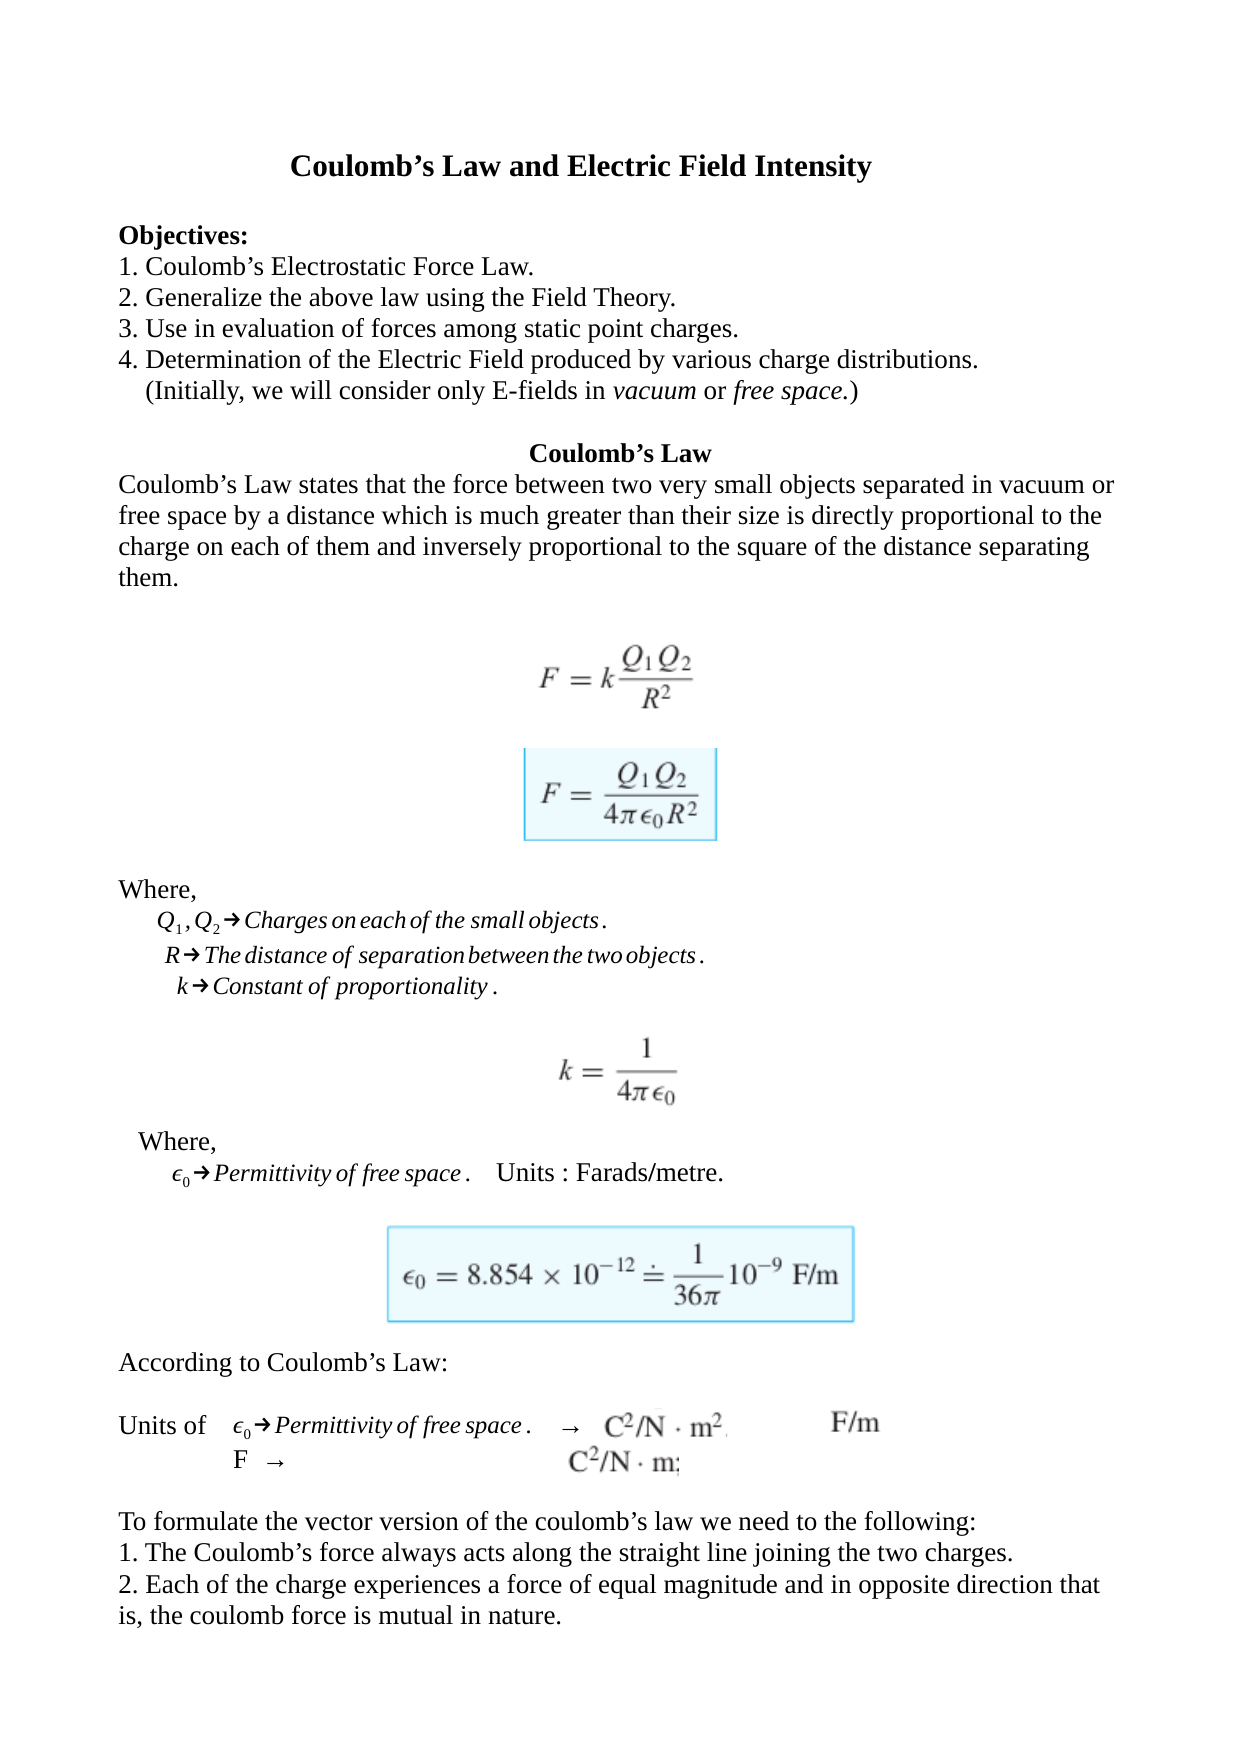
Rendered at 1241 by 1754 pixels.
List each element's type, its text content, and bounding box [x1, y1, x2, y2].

picture [561, 1408, 728, 1478]
text Where, [118, 873, 1122, 904]
text (Initially, we will consider only E-fields in vacuum or free space.) [118, 374, 1122, 406]
text 2. Each of the charge experiences a force of equal magnitude and in opposite direction that is, the coulomb force is mutual in nature. [118, 1568, 1122, 1630]
picture [524, 623, 716, 718]
text Where, [118, 1125, 1122, 1156]
text Coulomb’s Law [118, 437, 1122, 468]
text [728, 1409, 1122, 1443]
text 4. Determination of the Electric Field produced by various charge distributions. [118, 343, 1122, 374]
text Units : Farads/metre. [118, 1156, 1122, 1191]
text To formulate the vector version of the coulomb’s law we need to the following: [118, 1505, 1122, 1537]
text 1. Coulomb’s Electrostatic Force Law. [118, 250, 1122, 281]
picture [828, 1401, 884, 1440]
picture [381, 1221, 860, 1324]
text Coulomb’s Law states that the force between two very small objects separated in vacuum or free space by a distance which is much greater than their size is directly proportional to the charge on each of them and inversely proportional to the square of the distance separating them. [118, 468, 1122, 592]
text Units of → [118, 1409, 600, 1443]
picture [521, 748, 719, 841]
text Coulomb’s Law and Electric Field Intensity [118, 147, 1122, 183]
text 3. Use in evaluation of forces among static point charges. [118, 312, 1122, 343]
text [679, 1443, 1122, 1474]
picture [542, 1031, 698, 1110]
text 2. Generalize the above law using the Field Theory. [118, 281, 1122, 312]
text Objectives: [118, 219, 1122, 250]
text According to Coulomb’s Law: [118, 1346, 1122, 1378]
text F → [118, 1443, 561, 1474]
text 1. The Coulomb’s force always acts along the straight line joining the two charges. [118, 1537, 1122, 1568]
